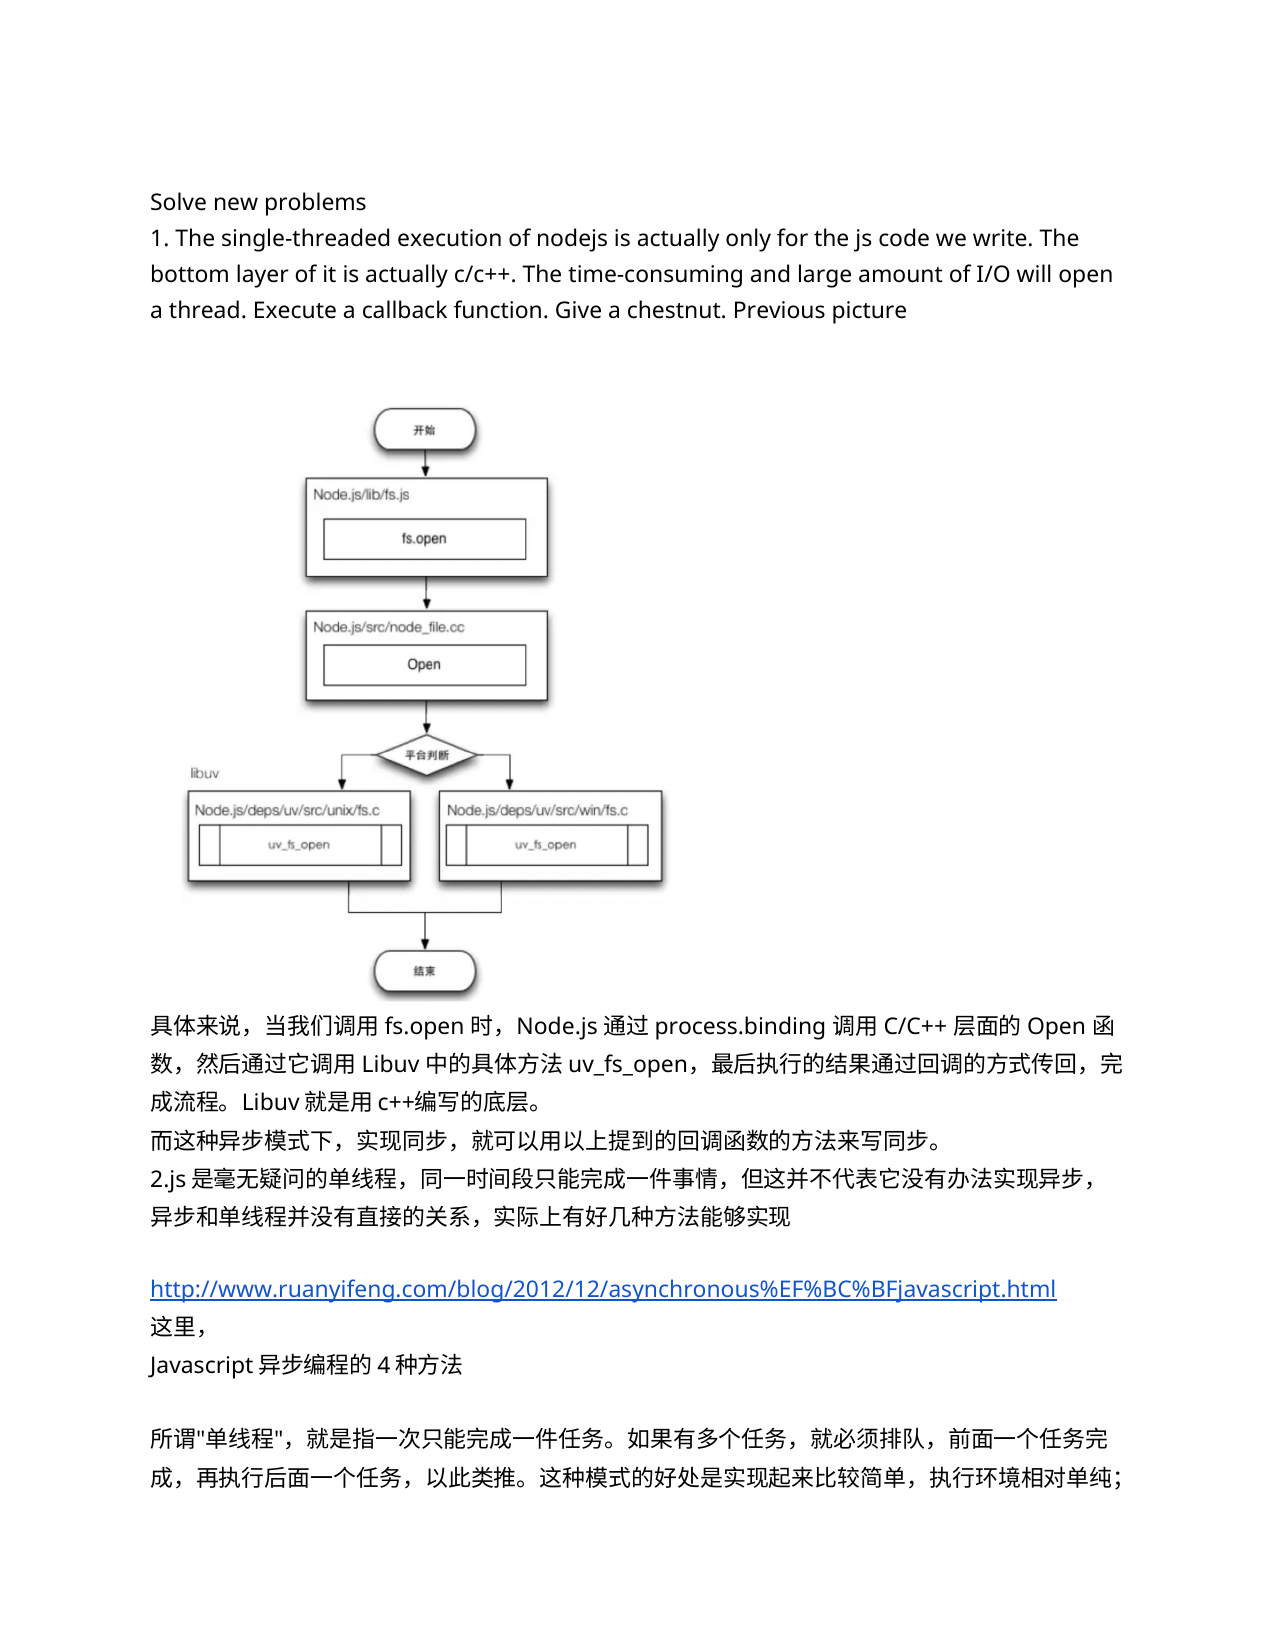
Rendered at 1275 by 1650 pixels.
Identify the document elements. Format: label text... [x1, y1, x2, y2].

text Javascript异步编程的4种方法 [150, 1347, 1125, 1380]
picture [150, 401, 713, 1004]
text 具体来说，当我们调用 fs.open 时，Node.js 通过 process.binding 调用 C/C++ 层面的 Open 函数，然后通过它调用 Libuv 中的具体方法 uv_fs_open，最后执行的结果通过回调的方式传回，完成流程。Libuv就是用c++编写的底层。 [150, 1008, 1125, 1118]
text http://www.ruanyifeng.com/blog/2012/12/asynchronous%EF%BC%BFjavascript.html [150, 1273, 1125, 1304]
text Solve new problems [150, 186, 1125, 217]
text 这里， [150, 1309, 1125, 1342]
text 而这种异步模式下，实现同步，就可以用以上提到的回调函数的方法来写同步。 [150, 1123, 1125, 1156]
text 1. The single-threaded execution of nodejs is actually only for the js code we write. The bottom layer of it is actually c/c++. The time-consuming and large amount of I/O will open a thread. Execute a callback function. Give a chestnut. Previous picture [150, 222, 1125, 325]
text 2.js是毫无疑问的单线程，同一时间段只能完成一件事情，但这并不代表它没有办法实现异步，异步和单线程并没有直接的关系，实际上有好几种方法能够实现 [150, 1161, 1125, 1232]
text 所谓"单线程"，就是指一次只能完成一件任务。如果有多个任务，就必须排队，前面一个任务完成，再执行后面一个任务，以此类推。这种模式的好处是实现起来比较简单，执行环境相对单纯；坏处是只要有一个任务耗时很长，后面的任务都必须排队等着，会拖延整个程序的执行。常见的浏览器无响应（假死），往往就是因为某一段Javascript代码长时间运行（比如死循环），导致整个页面卡在这个地方，其他任务无法执行。 [150, 1421, 1125, 1493]
